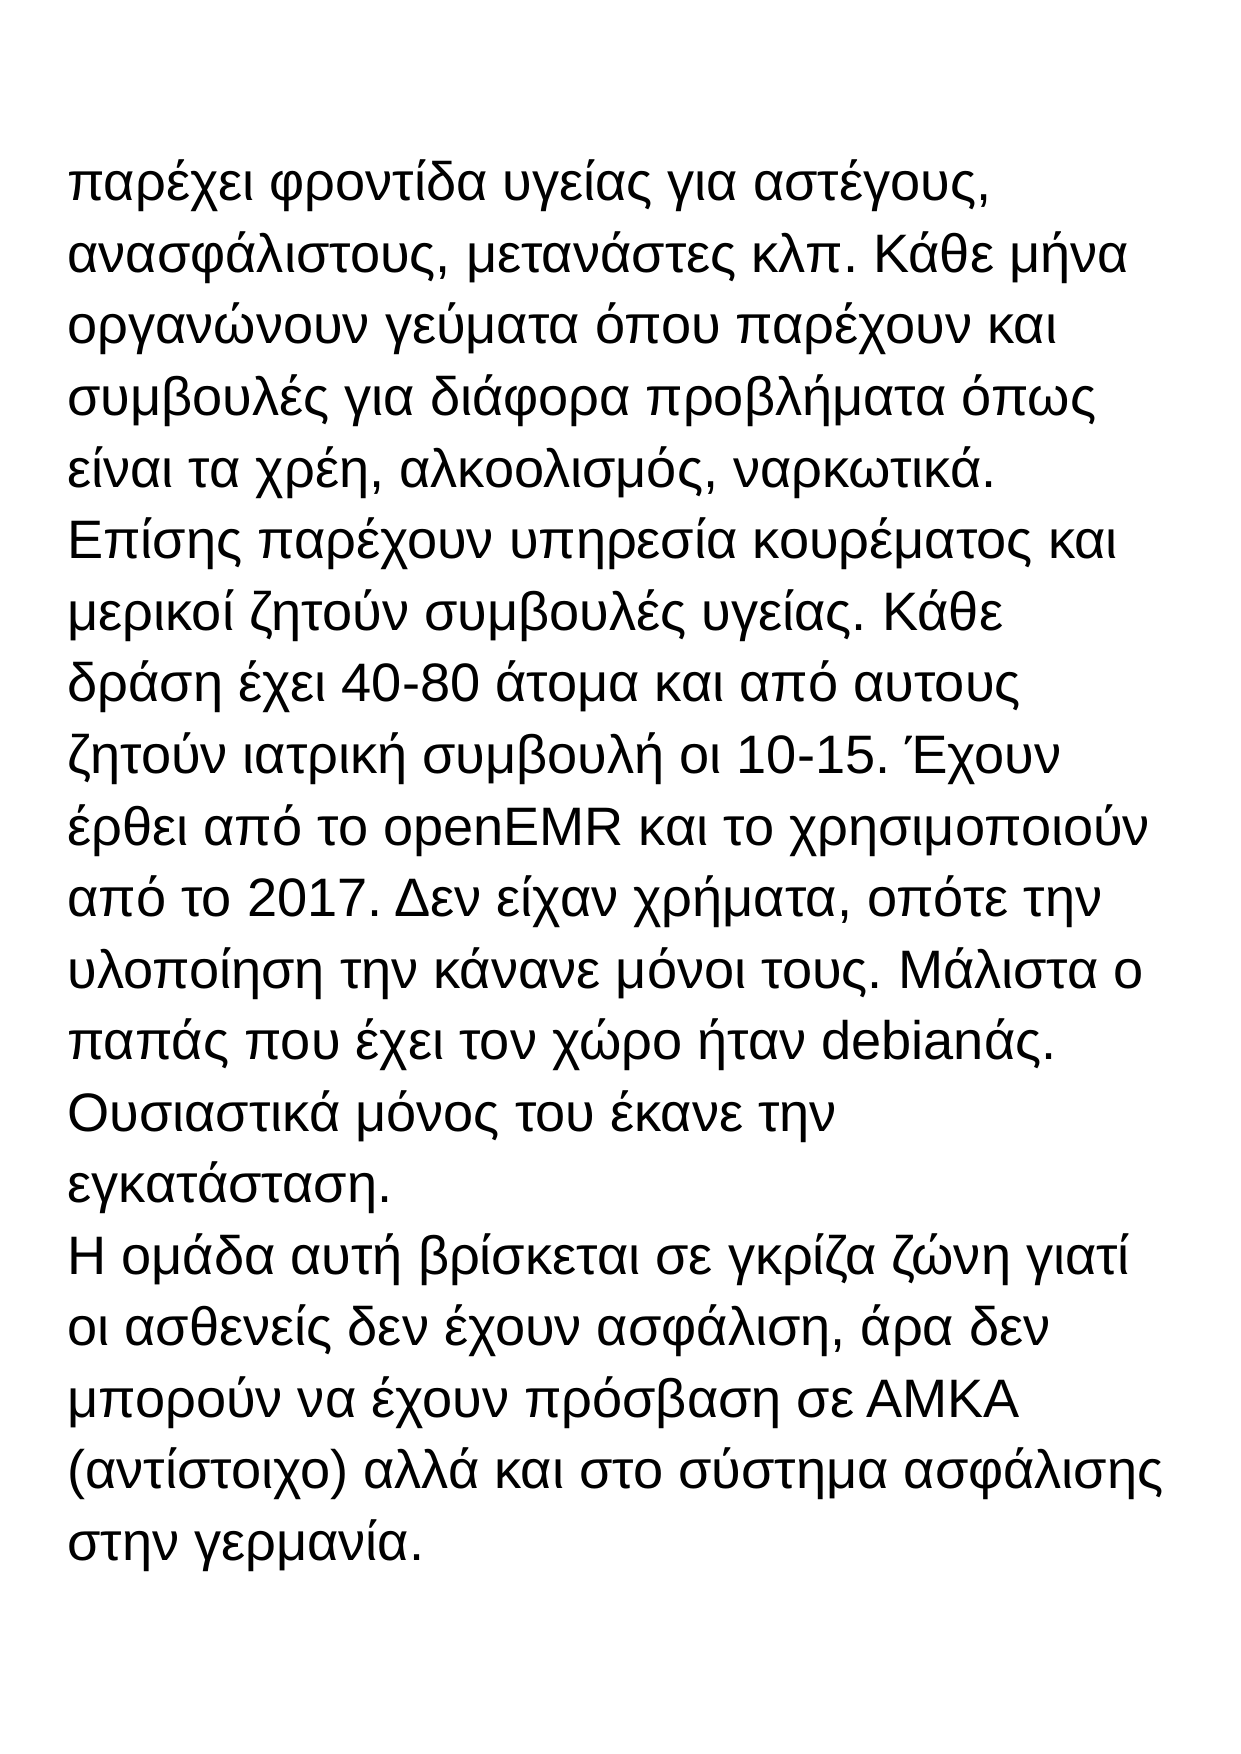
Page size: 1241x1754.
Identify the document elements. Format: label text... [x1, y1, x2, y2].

text Η ομάδα αυτή βρίσκεται σε γκρίζα ζώνη γιατί οι ασθενείς δεν έχουν ασφάλιση, άρα δεν μπορούν να έχουν πρόσβαση σε ΑΜΚΑ (αντίστοιχο) αλλά και στο σύστημα ασφάλισης στην γερμανία. [67, 1223, 1173, 1572]
text παρέχει φροντίδα υγείας για αστέγους, ανασφάλιστους, μετανάστες κλπ. Κάθε μήνα οργανώνουν γεύματα όπου παρέχουν και συμβουλές για διάφορα προβλήματα όπως είναι τα χρέη, αλκοολισμός, ναρκωτικά. Επίσης παρέχουν υπηρεσία κουρέματος και μερικοί ζητούν συμβουλές υγείας. Κάθε δράση έχει 40-80 άτομα και από αυτους ζητούν ιατρική συμβουλή οι 10-15. Έχουν έρθει από το openEMR και το χρησιμοποιούν από το 2017. Δεν είχαν χρήματα, οπότε την υλοποίηση την κάνανε μόνοι τους. Μάλιστα ο παπάς που έχει τον χώρο ήταν debianάς. Ουσιαστικά μόνος του έκανε την εγκατάσταση. [67, 150, 1173, 1214]
